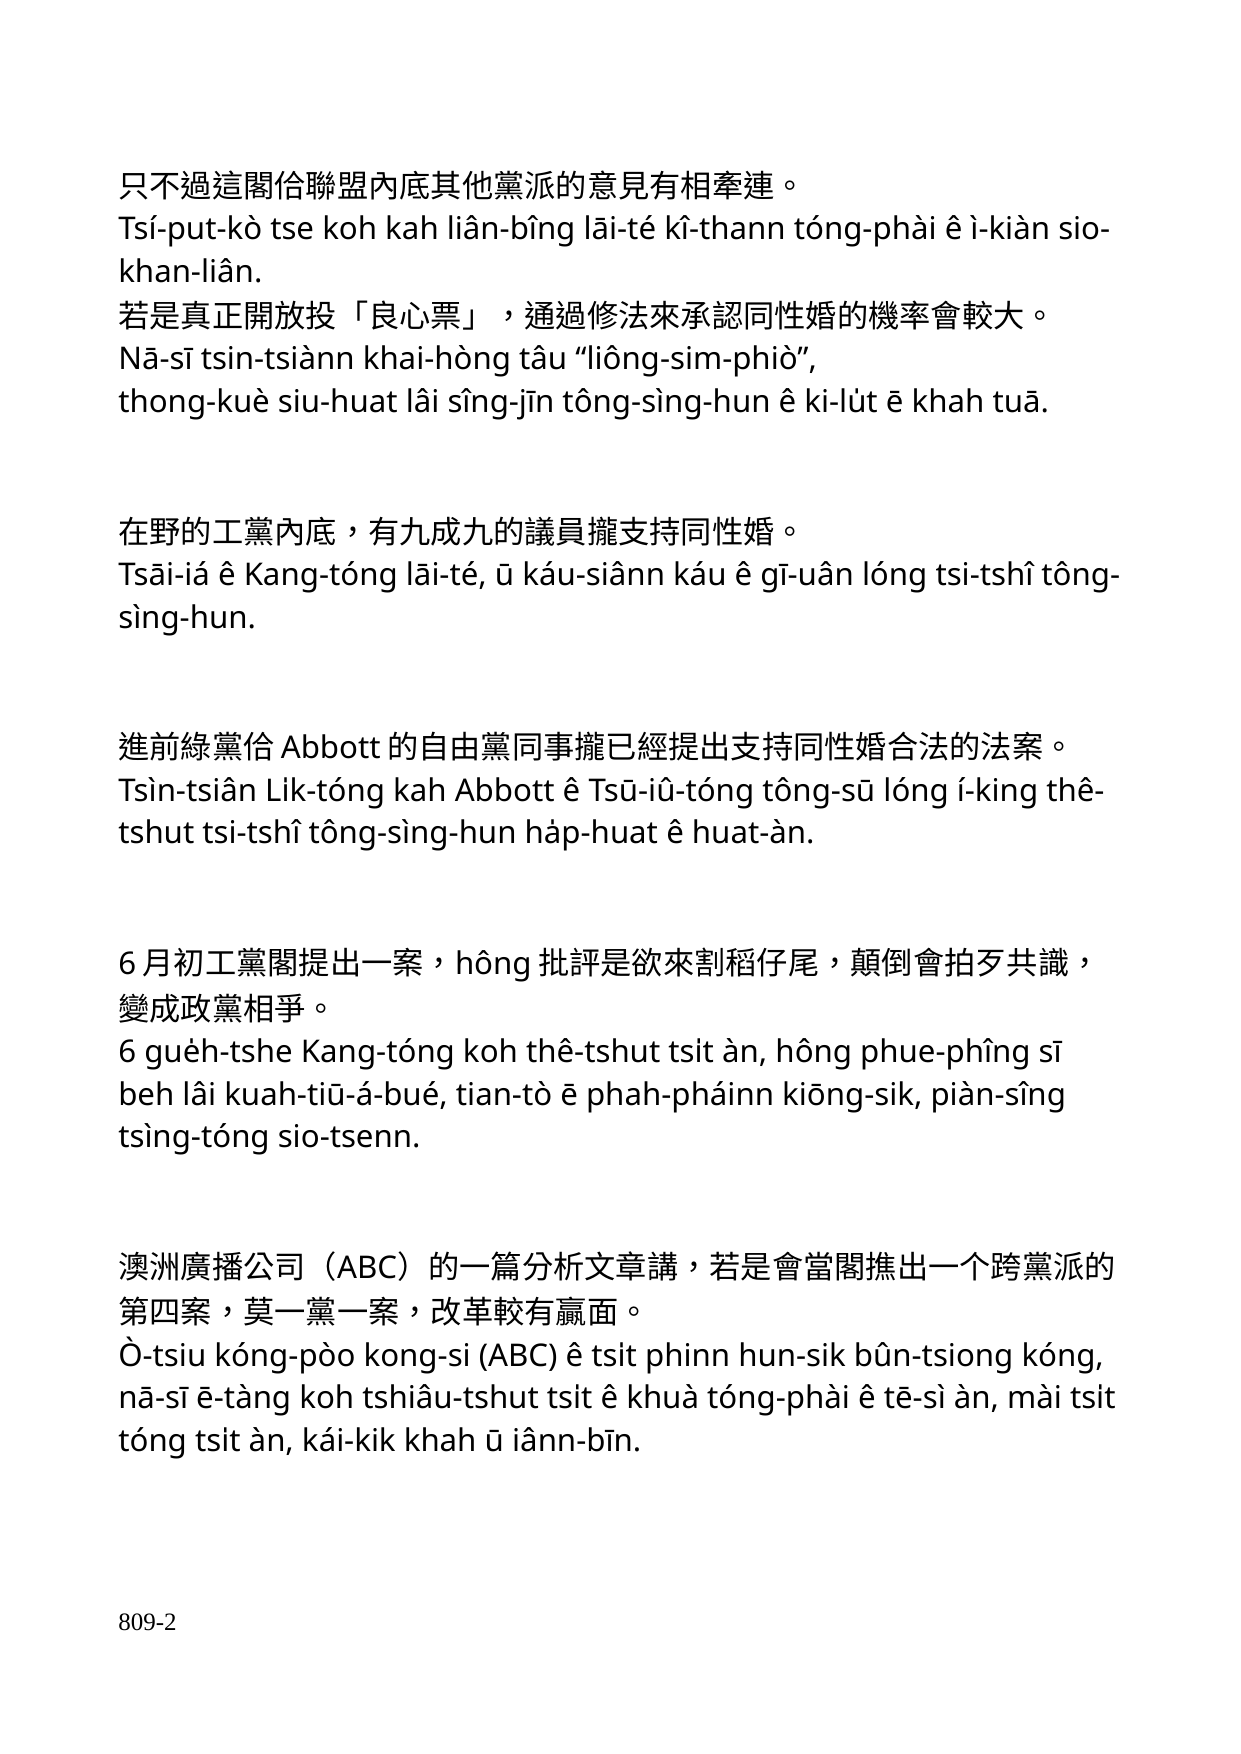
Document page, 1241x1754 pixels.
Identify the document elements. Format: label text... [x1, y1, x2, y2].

text 澳洲廣播公司（ABC）的一篇分析文章講，若是會當閣撨出一个跨黨派的第四案，莫一黨一案，改革較有贏面。 [118, 1242, 1122, 1332]
text 6 gue̍h-tshe Kang-tóng koh thê-tshut tsi̍t àn, hông phue-phîng sī beh lâi kuah-tiū-á-bué, tian-tò ē phah-pháinn kiōng-sik, piàn-sîng tsìng-tóng sio-tsenn. [118, 1029, 1122, 1157]
text 若是真正開放投「良心票」，通過修法來承認同性婚的機率會較大。 [118, 291, 1122, 336]
text 在野的工黨內底，有九成九的議員攏支持同性婚。 [118, 507, 1122, 552]
text Ò-tsiu kóng-pòo kong-si (ABC) ê tsi̍t phinn hun-sik bûn-tsiong kóng, nā-sī ē-tàng koh tshiâu-tshut tsi̍t ê khuà tóng-phài ê tē-sì àn, mài tsi̍t tóng tsi̍t àn, kái-kik khah ū iânn-bīn. [118, 1332, 1122, 1460]
text thong-kuè siu-huat lâi sîng-jīn tông-sìng-hun ê ki-lu̍t ē khah tuā. [118, 379, 1122, 422]
text 6月初工黨閣提出一案，hông批評是欲來割稻仔尾，顛倒會拍歹共識， [118, 938, 1122, 984]
text 進前綠黨佮Abbott的自由黨同事攏已經提出支持同性婚合法的法案。 [118, 722, 1122, 768]
text Tsìn-tsiân Li̍k-tóng kah Abbott ê Tsū-iû-tóng tông-sū lóng í-king thê-tshut tsi-tshî tông-sìng-hun ha̍p-huat ê huat-àn. [118, 768, 1122, 853]
text 變成政黨相爭。 [118, 984, 1122, 1029]
text Tsí-put-kò tse koh kah liân-bîng lāi-té kî-thann tóng-phài ê ì-kiàn sio-khan-liân. [118, 206, 1122, 291]
text Tsāi-iá ê Kang-tóng lāi-té, ū káu-siânn káu ê gī-uân lóng tsi-tshî tông-sìng-hun. [118, 552, 1122, 637]
text 只不過這閣佮聯盟內底其他黨派的意見有相牽連。 [118, 161, 1122, 206]
text Nā-sī tsin-tsiànn khai-hòng tâu “liông-sim-phiò”, [118, 336, 1122, 379]
